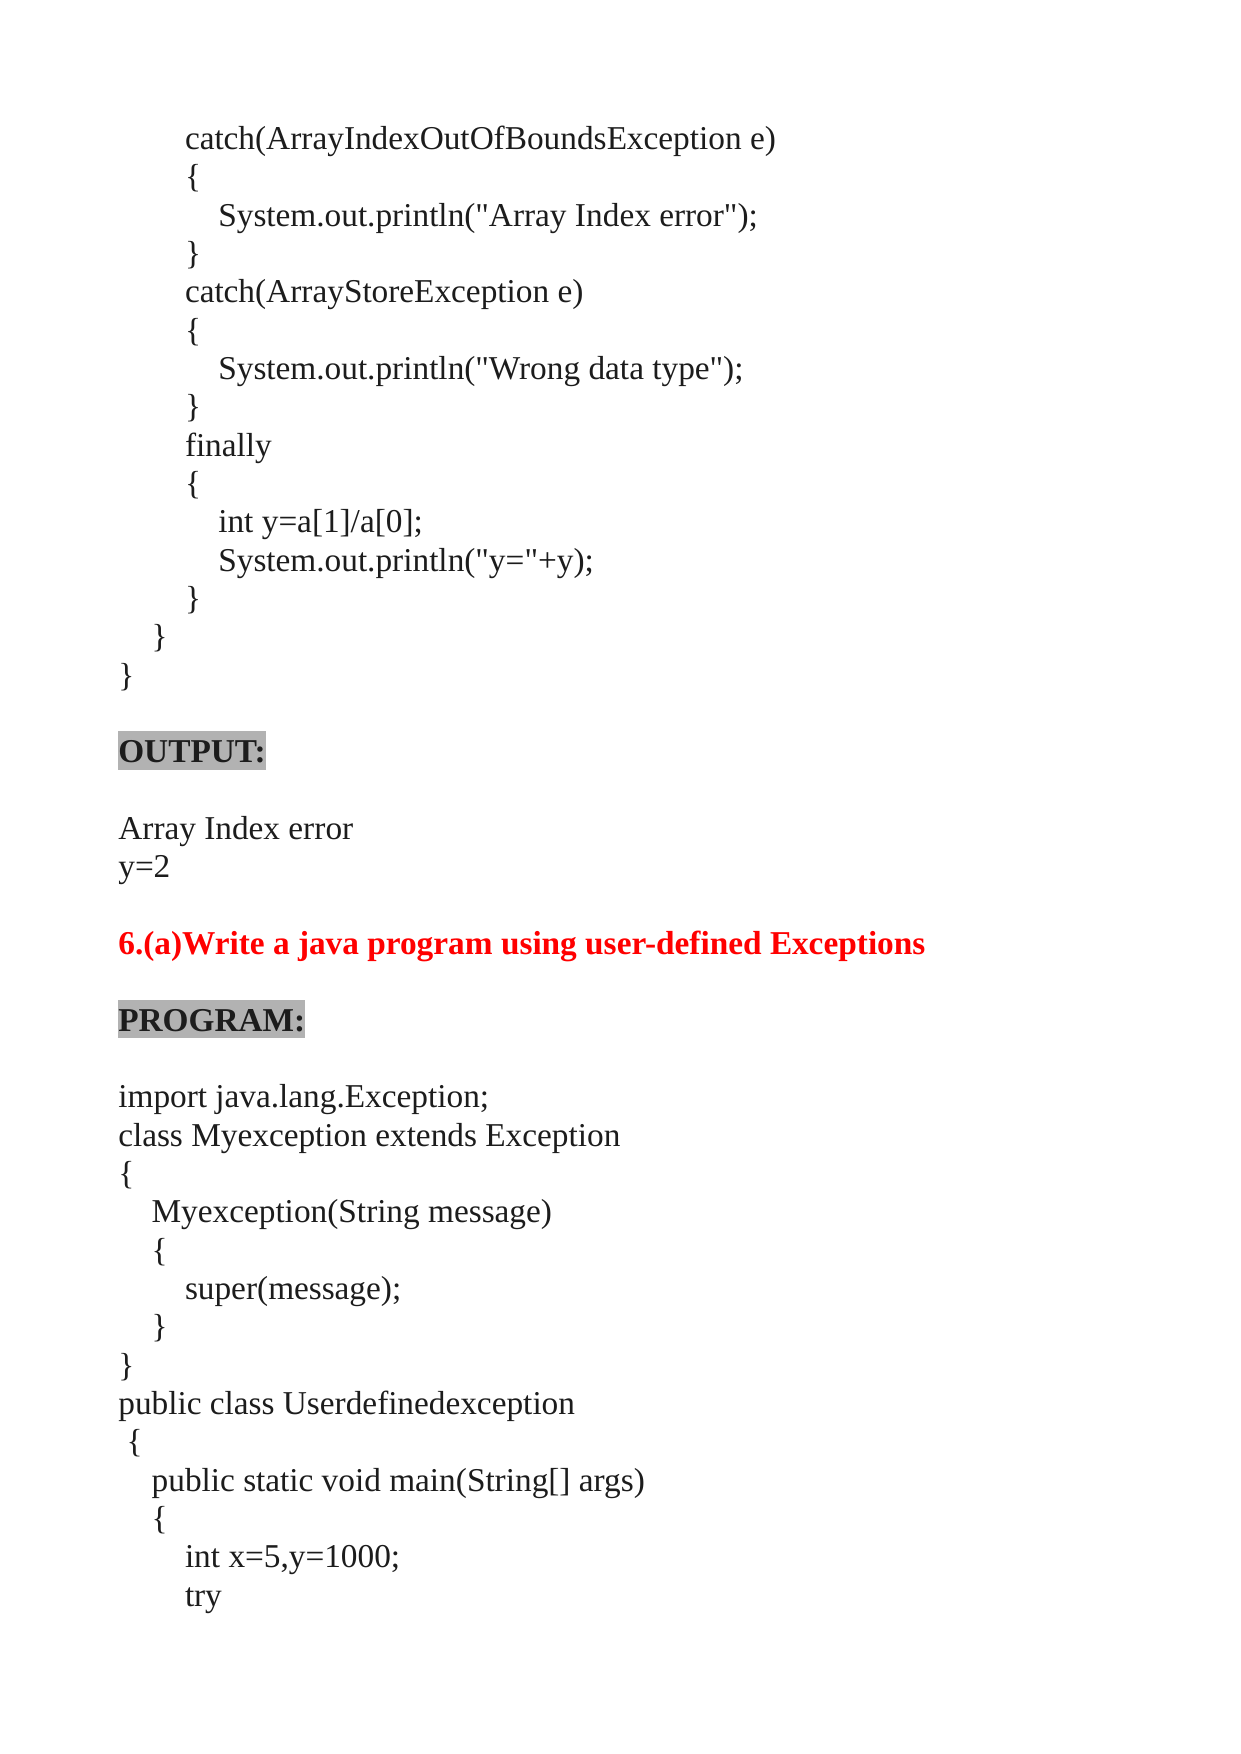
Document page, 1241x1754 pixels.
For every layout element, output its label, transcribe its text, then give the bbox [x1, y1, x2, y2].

text super(message); [118, 1268, 1122, 1306]
text finally [118, 425, 1122, 463]
text class Myexception extends Exception [118, 1115, 1122, 1153]
text catch(ArrayIndexOutOfBoundsException e) [118, 118, 1122, 156]
text } [118, 655, 1122, 693]
text try [118, 1575, 1122, 1613]
text { [118, 1153, 1122, 1191]
text Array Index error [118, 808, 1122, 846]
text } [118, 233, 1122, 271]
text OUTPUT: [118, 731, 1122, 770]
text System.out.println("y="+y); [118, 540, 1122, 578]
text public static void main(String[] args) [118, 1460, 1122, 1498]
text { [118, 463, 1122, 501]
text { [118, 1230, 1122, 1268]
text { [118, 156, 1122, 195]
text public class Userdefinedexception [118, 1383, 1122, 1421]
text y=2 [118, 846, 1122, 885]
text { [118, 1421, 1122, 1460]
text { [118, 1498, 1122, 1536]
text System.out.println("Array Index error"); [118, 195, 1122, 233]
text catch(ArrayStoreException e) [118, 271, 1122, 310]
text } [118, 1306, 1122, 1345]
text PROGRAM: [118, 1000, 1122, 1038]
text int y=a[1]/a[0]; [118, 501, 1122, 540]
text int x=5,y=1000; [118, 1536, 1122, 1575]
text import java.lang.Exception; [118, 1076, 1122, 1115]
text } [118, 386, 1122, 425]
text { [118, 310, 1122, 348]
text } [118, 616, 1122, 655]
text System.out.println("Wrong data type"); [118, 348, 1122, 386]
text } [118, 1345, 1122, 1383]
text } [118, 578, 1122, 616]
text 6.(a)Write a java program using user-defined Exceptions [118, 923, 1122, 961]
text Myexception(String message) [118, 1191, 1122, 1230]
